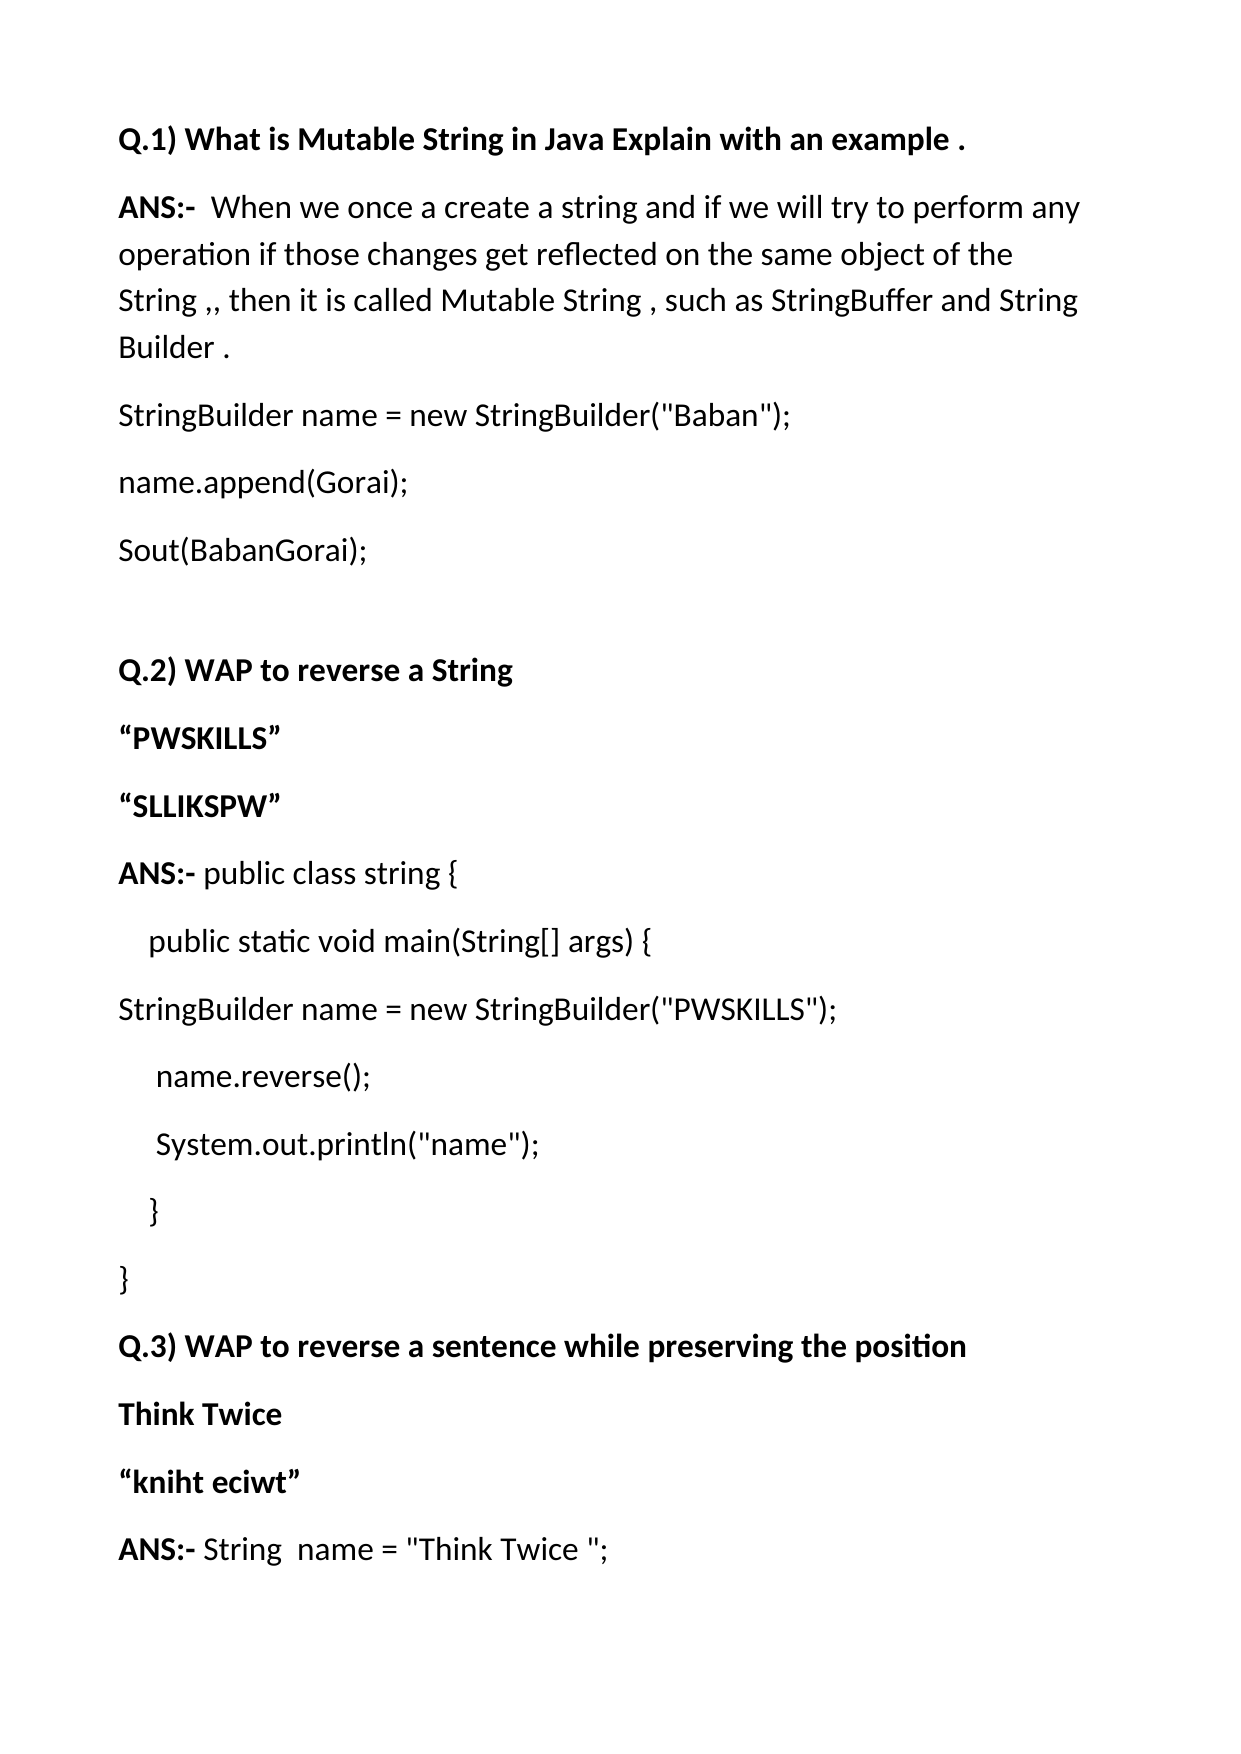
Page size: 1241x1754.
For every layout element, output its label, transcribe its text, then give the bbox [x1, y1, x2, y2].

text ANS:- When we once a create a string and if we will try to perform any operation if those changes get reflected on the same object of the String ,, then it is called Mutable String , such as StringBuffer and String Builder . [118, 186, 1122, 367]
text System.out.println("name"); [118, 1123, 1122, 1163]
text Q.1) What is Mutable String in Java Explain with an example . [118, 118, 1122, 159]
text } [118, 1190, 1122, 1231]
text Q.2) WAP to reverse a String [118, 649, 1122, 690]
text name.append(Gorai); [118, 461, 1122, 502]
text Q.3) WAP to reverse a sentence while preserving the position [118, 1326, 1122, 1366]
text ANS:- String name = "Think Twice "; [118, 1528, 1122, 1569]
text Sout(BabanGorai); [118, 529, 1122, 569]
text “PWSKILLS” [118, 717, 1122, 758]
text StringBuilder name = new StringBuilder("Baban"); [118, 394, 1122, 434]
text } [118, 1258, 1122, 1299]
text name.reverse(); [118, 1055, 1122, 1096]
text Think Twice [118, 1393, 1122, 1434]
text “kniht eciwt” [118, 1461, 1122, 1501]
text StringBuilder name = new StringBuilder("PWSKILLS"); [118, 987, 1122, 1028]
text public static void main(String[] args) { [118, 920, 1122, 961]
text “SLLIKSPW” [118, 785, 1122, 825]
text ANS:- public class string { [118, 852, 1122, 893]
